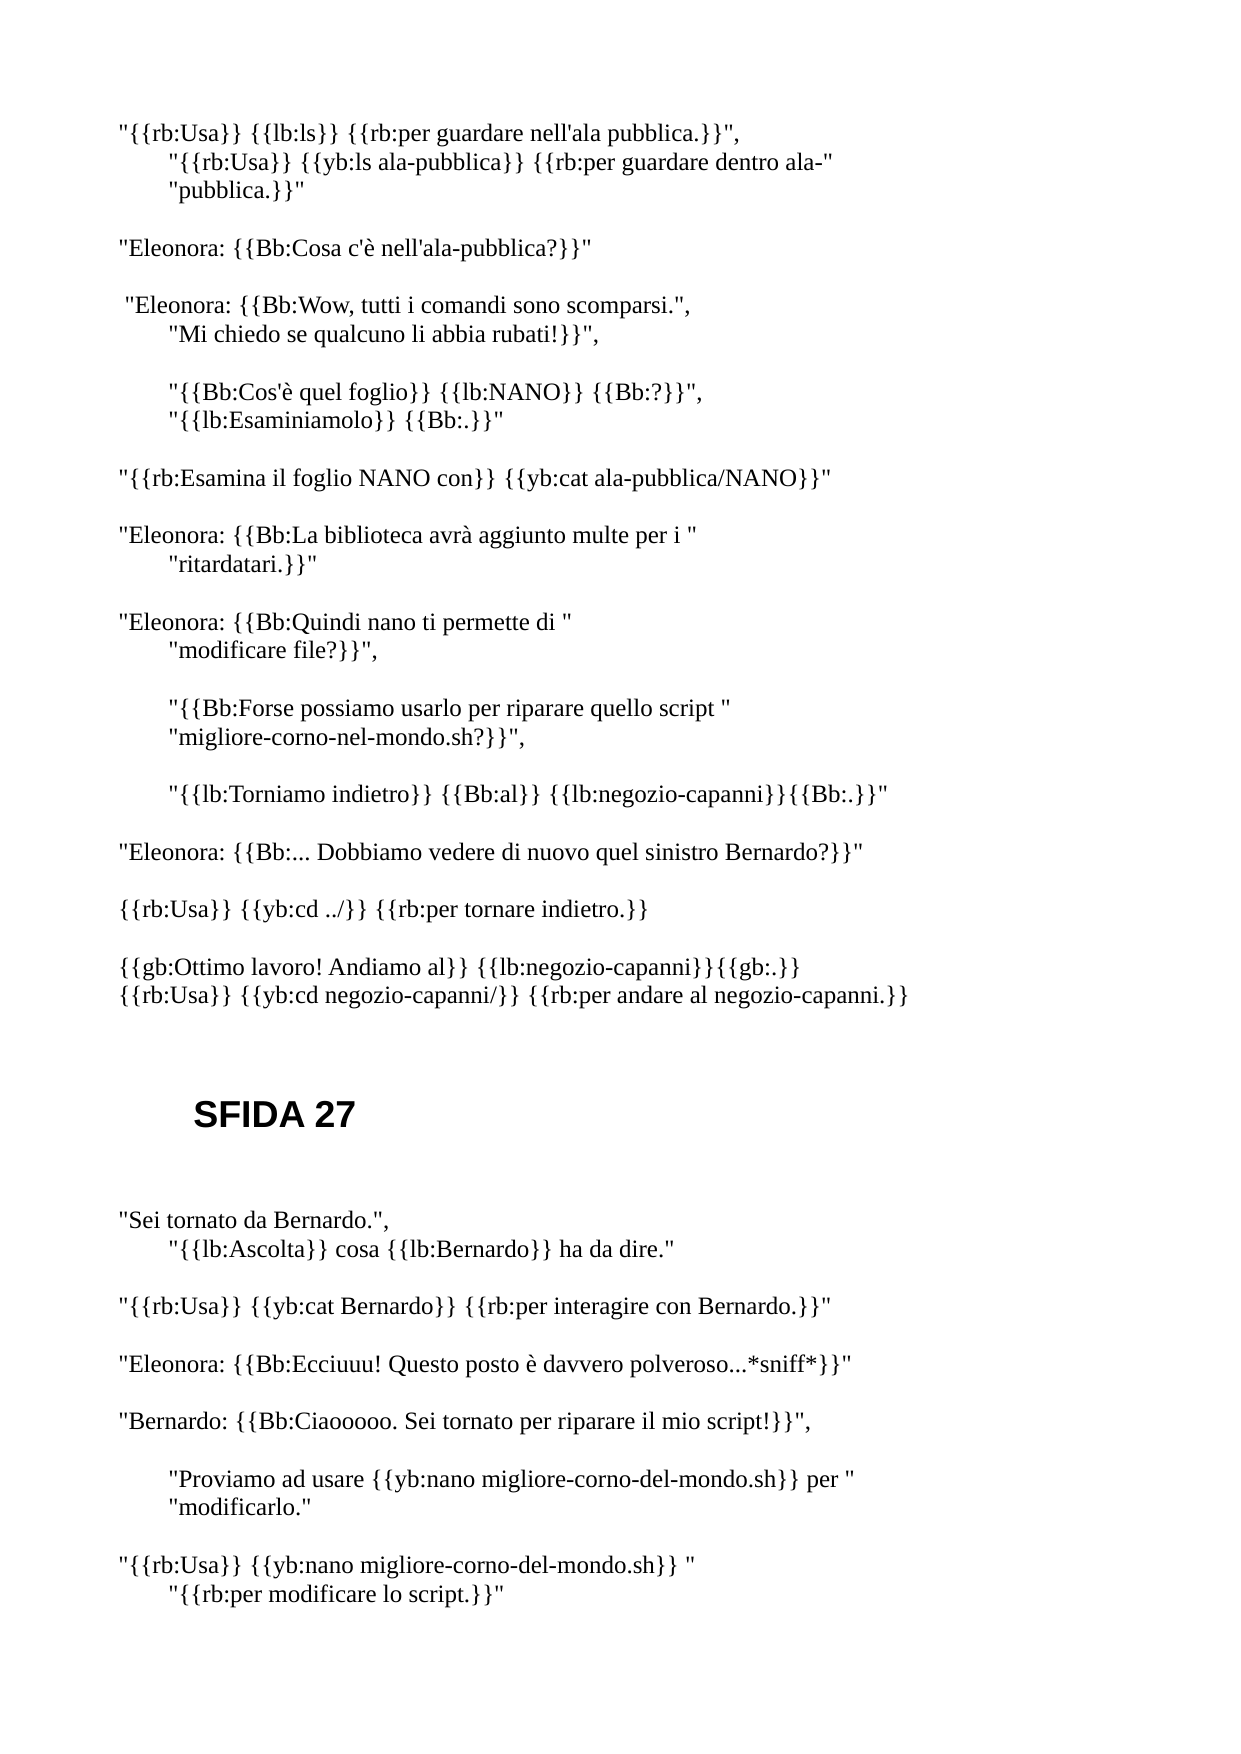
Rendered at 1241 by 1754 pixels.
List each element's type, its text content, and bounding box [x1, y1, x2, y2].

text {{gb:Ottimo lavoro! Andiamo al}} {{lb:negozio-capanni}}{{gb:.}} [118, 952, 1122, 981]
text "Eleonora: {{Bb:Ecciuuu! Questo posto è davvero polveroso...*sniff*}}" [118, 1349, 1122, 1377]
text "{{Bb:Cos'è quel foglio}} {{lb:NANO}} {{Bb:?}}", [118, 377, 1122, 406]
text "Eleonora: {{Bb:Wow, tutti i comandi sono scomparsi.", [118, 291, 1122, 319]
text "{{rb:per modificare lo script.}}" [118, 1579, 1122, 1607]
text "Eleonora: {{Bb:... Dobbiamo vedere di nuovo quel sinistro Bernardo?}}" [118, 837, 1122, 866]
text "{{rb:Usa}} {{yb:cat Bernardo}} {{rb:per interagire con Bernardo.}}" [118, 1291, 1122, 1320]
text "{{lb:Esaminiamolo}} {{Bb:.}}" [118, 406, 1122, 434]
subtitle SFIDA 27 [118, 1092, 1122, 1135]
text "Proviamo ad usare {{yb:nano migliore-corno-del-mondo.sh}} per " [118, 1464, 1122, 1492]
text "Sei tornato da Bernardo.", [118, 1205, 1122, 1234]
text "{{Bb:Forse possiamo usarlo per riparare quello script " [118, 693, 1122, 722]
text "{{rb:Esamina il foglio NANO con}} {{yb:cat ala-pubblica/NANO}}" [118, 463, 1122, 492]
text "ritardatari.}}" [118, 549, 1122, 578]
text {{rb:Usa}} {{yb:cd ../}} {{rb:per tornare indietro.}} [118, 894, 1122, 923]
text "migliore-corno-nel-mondo.sh?}}", [118, 722, 1122, 751]
text "modificare file?}}", [118, 636, 1122, 664]
text "{{rb:Usa}} {{yb:nano migliore-corno-del-mondo.sh}} " [118, 1550, 1122, 1579]
text "Eleonora: {{Bb:Cosa c'è nell'ala-pubblica?}}" [118, 233, 1122, 262]
text "{{lb:Torniamo indietro}} {{Bb:al}} {{lb:negozio-capanni}}{{Bb:.}}" [118, 779, 1122, 808]
text "modificarlo." [118, 1492, 1122, 1521]
text "{{lb:Ascolta}} cosa {{lb:Bernardo}} ha da dire." [118, 1234, 1122, 1262]
text "Eleonora: {{Bb:Quindi nano ti permette di " [118, 607, 1122, 636]
text "Eleonora: {{Bb:La biblioteca avrà aggiunto multe per i " [118, 521, 1122, 549]
text "Bernardo: {{Bb:Ciaooooo. Sei tornato per riparare il mio script!}}", [118, 1406, 1122, 1435]
text "{{rb:Usa}} {{lb:ls}} {{rb:per guardare nell'ala pubblica.}}", [118, 118, 1122, 147]
text {{rb:Usa}} {{yb:cd negozio-capanni/}} {{rb:per andare al negozio-capanni.}} [118, 981, 1122, 1009]
text "pubblica.}}" [118, 176, 1122, 204]
text "Mi chiedo se qualcuno li abbia rubati!}}", [118, 319, 1122, 348]
text "{{rb:Usa}} {{yb:ls ala-pubblica}} {{rb:per guardare dentro ala-" [118, 147, 1122, 176]
